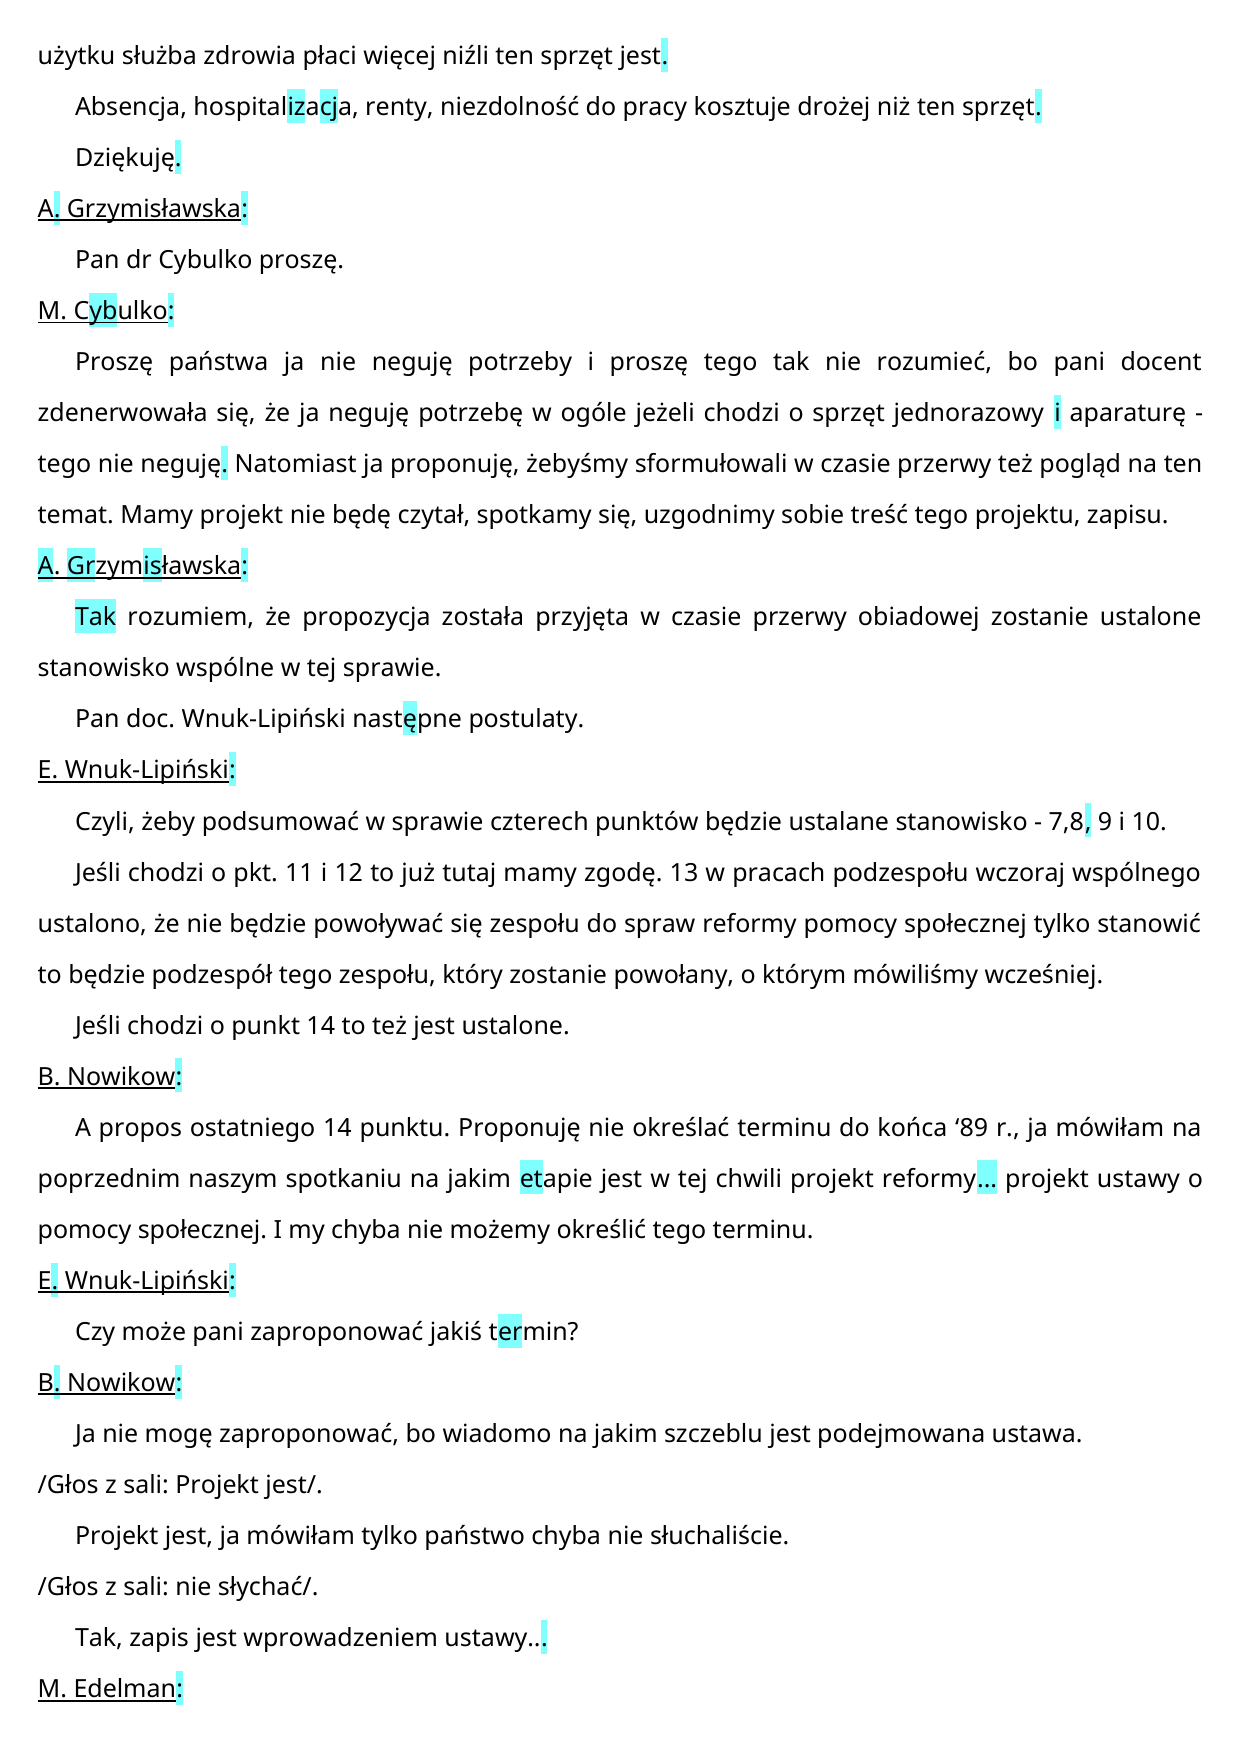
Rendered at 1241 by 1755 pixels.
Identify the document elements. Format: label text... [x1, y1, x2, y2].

text Dziękuję. [37, 139, 1203, 174]
text Jeśli chodzi o pkt. 11 i 12 to już tutaj mamy zgodę. 13 w pracach podzespołu wczoraj wspólnego ustalono, że nie będzie powoływać się zespołu do spraw reformy pomocy społecznej tylko stanowić to będzie podzespół tego zespołu, który zostanie powołany, o którym mówiliśmy wcześniej. [37, 854, 1203, 990]
text E. Wnuk-Lipiński: [37, 1262, 1203, 1297]
text Ja nie mogę zaproponować, bo wiadomo na jakim szczeblu jest podejmowana ustawa. [37, 1416, 1203, 1450]
text Tak rozumiem, że propozycja została przyjęta w czasie przerwy obiadowej zostanie ustalone stanowisko wspólne w tej sprawie. [37, 599, 1203, 684]
text /Głos z sali: Projekt jest/. [37, 1467, 1203, 1501]
text A. Grzymisławska: [37, 191, 1203, 225]
text Jeśli chodzi o punkt 14 to też jest ustalone. [37, 1007, 1203, 1041]
text E. Wnuk-Lipiński: [37, 752, 1203, 786]
text B. Nowikow: [37, 1364, 1203, 1399]
text użytku służba zdrowia płaci więcej niźli ten sprzęt jest. [37, 37, 1203, 72]
text Tak, zapis jest wprowadzeniem ustawy... [37, 1620, 1203, 1654]
text Proszę państwa ja nie neguję potrzeby i proszę tego tak nie rozumieć, bo pani docent zdenerwowała się, że ja neguję potrzebę w ogóle jeżeli chodzi o sprzęt jednorazowy i aparaturę - tego nie neguję. Natomiast ja proponuję, żebyśmy sformułowali w czasie przerwy też pogląd na ten temat. Mamy projekt nie będę czytał, spotkamy się, uzgodnimy sobie treść tego projektu, zapisu. [37, 344, 1203, 531]
text Absencja, hospitalizacja, renty, niezdolność do pracy kosztuje drożej niż ten sprzęt. [37, 88, 1203, 123]
text Pan dr Cybulko proszę. [37, 242, 1203, 276]
text B. Nowikow: [37, 1058, 1203, 1092]
text Projekt jest, ja mówiłam tylko państwo chyba nie słuchaliście. [37, 1518, 1203, 1552]
text M. Edelman: [37, 1671, 1203, 1705]
text Czyli, żeby podsumować w sprawie czterech punktów będzie ustalane stanowisko - 7,8, 9 i 10. [37, 803, 1203, 837]
text M. Cybulko: [37, 293, 1203, 327]
text A. Grzymisławska: [37, 548, 1203, 582]
text /Głos z sali: nie słychać/. [37, 1569, 1203, 1603]
text A propos ostatniego 14 punktu. Proponuję nie określać terminu do końca ‘89 r., ja mówiłam na poprzednim naszym spotkaniu na jakim etapie jest w tej chwili projekt reformy... projekt ustawy o pomocy społecznej. I my chyba nie możemy określić tego terminu. [37, 1109, 1203, 1246]
text Czy może pani zaproponować jakiś termin? [37, 1313, 1203, 1348]
text Pan doc. Wnuk-Lipiński następne postulaty. [37, 701, 1203, 735]
